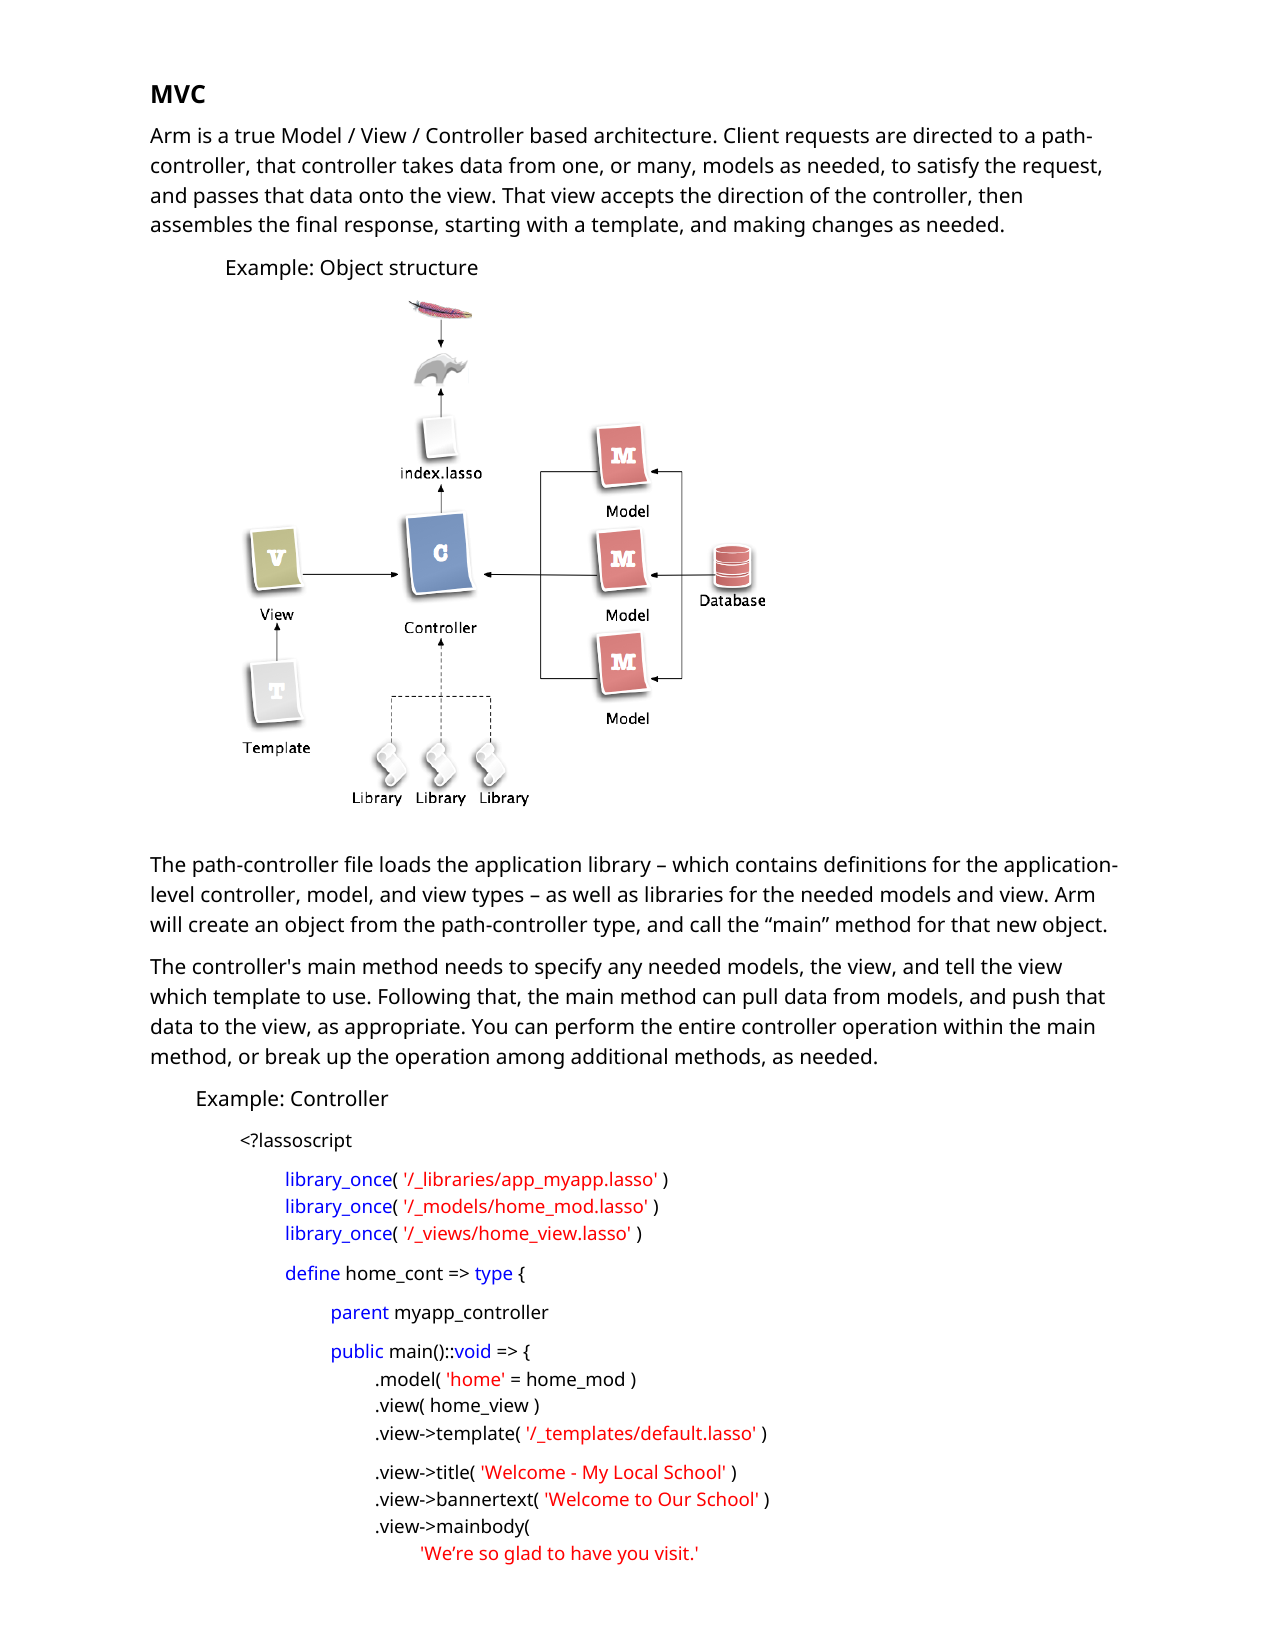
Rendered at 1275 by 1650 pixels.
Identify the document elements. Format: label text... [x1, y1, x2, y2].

text Example: Controller [150, 1084, 1125, 1113]
subtitle MVC [150, 76, 1125, 111]
text Arm is a true Model / View / Controller based architecture. Client requests are directed to a path-controller, that controller takes data from one, or many, models as needed, to satisfy the request, and passes that data onto the view. That view accepts the direction of the controller, then assembles the final response, starting with a template, and making changes as needed. [150, 121, 1125, 239]
text define home_cont => type { [150, 1260, 1125, 1285]
text public main()::void => { .model( 'home' = home_mod ) .view( home_view ) .view->template( '/_templates/default.lasso' ) [150, 1339, 1125, 1445]
text The path-controller file loads the application library – which contains definitions for the application-level controller, model, and view types – as well as libraries for the needed models and view. Arm will create an object from the path-controller type, and call the “main” method for that new object. [150, 850, 1125, 938]
text <?lassoscript [150, 1127, 1125, 1152]
text parent myapp_controller [150, 1299, 1125, 1325]
text .view->title( 'Welcome - My Local School' ) .view->bannertext( 'Welcome to Our School' ) .view->mainbody( 'We’re so glad to have you visit.' [150, 1459, 1125, 1566]
text The controller's main method needs to specify any needed models, the view, and tell the view which template to use. Following that, the main method can pull data from models, and push that data to the view, as appropriate. You can perform the entire controller operation within the main method, or break up the operation among additional methods, as needed. [150, 952, 1125, 1071]
picture [237, 299, 766, 807]
text library_once( '/_libraries/app_myapp.lasso' ) library_once( '/_models/home_mod.lasso' ) library_once( '/_views/home_view.lasso' ) [150, 1166, 1125, 1246]
text Example: Object structure [150, 253, 1125, 281]
